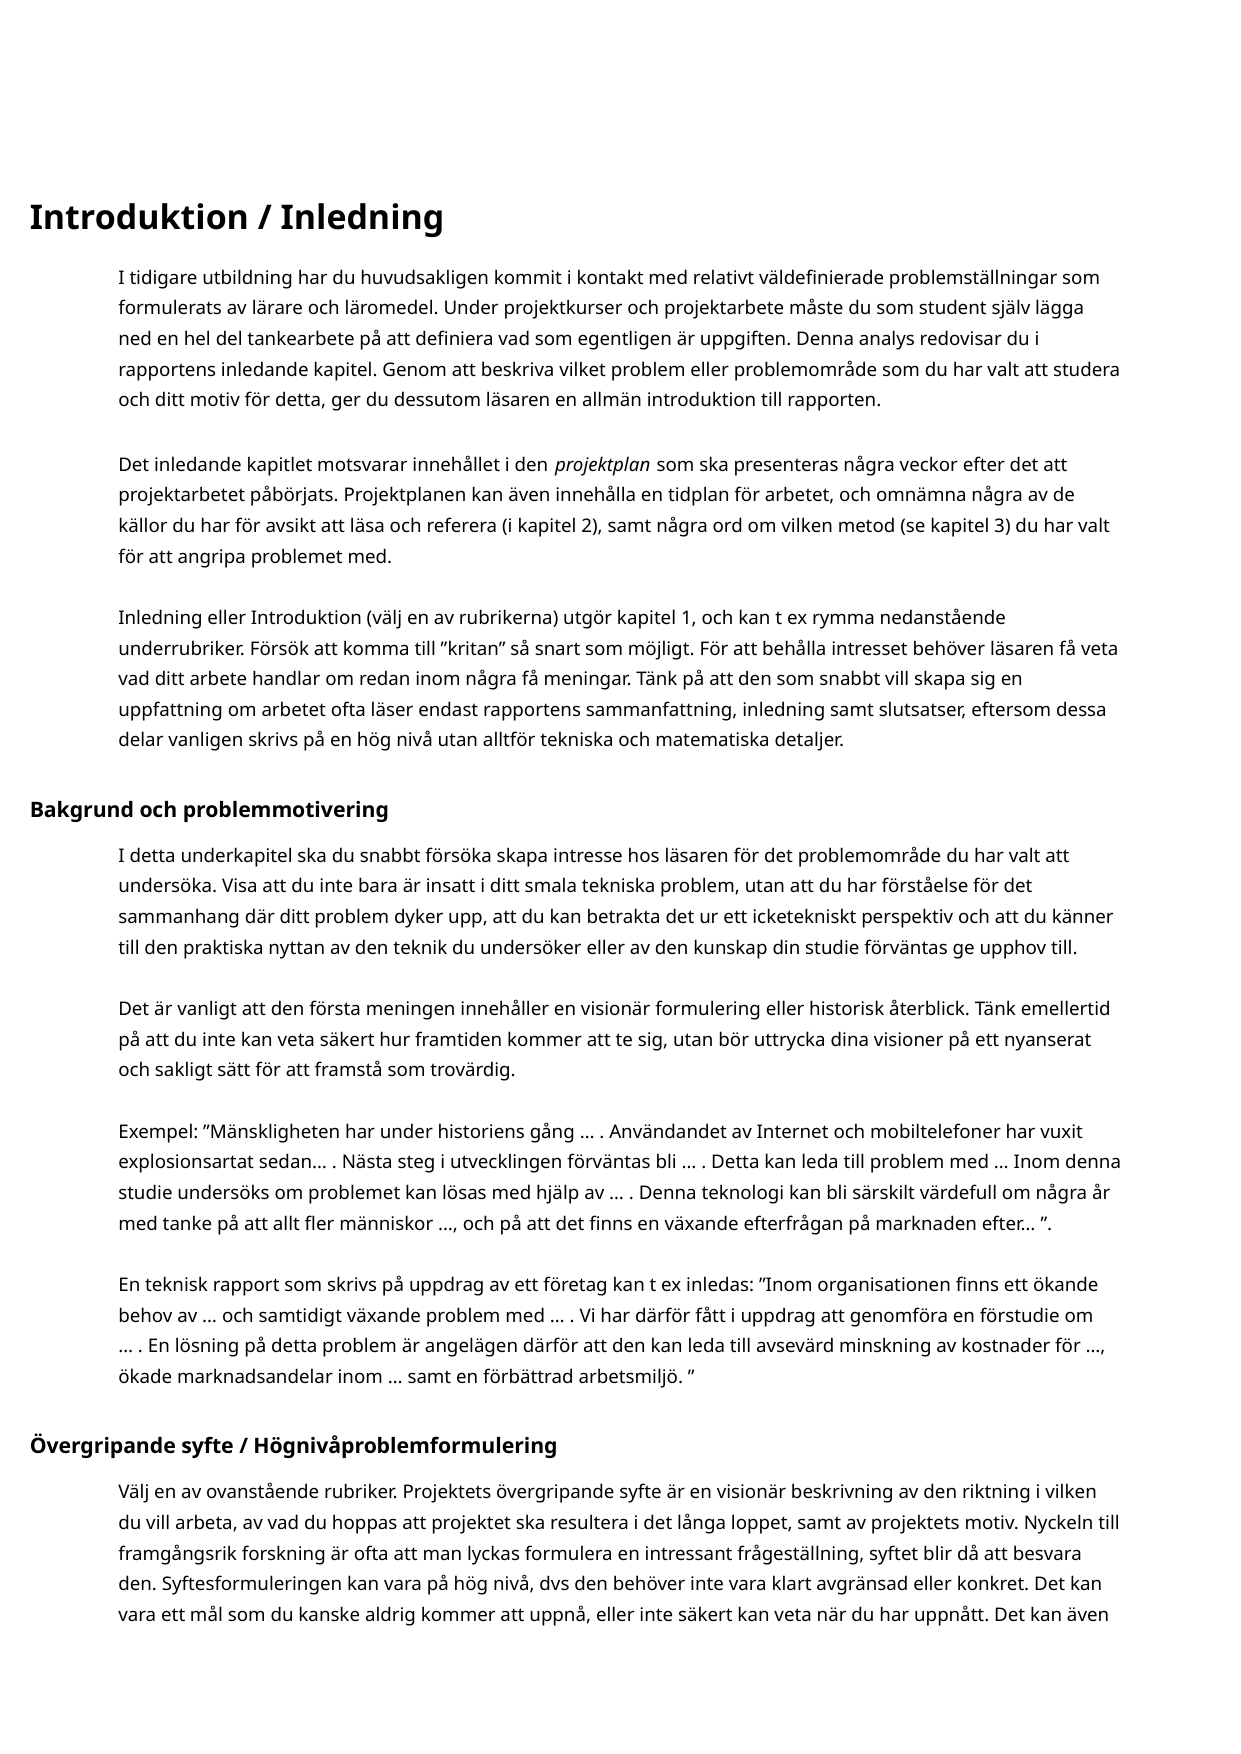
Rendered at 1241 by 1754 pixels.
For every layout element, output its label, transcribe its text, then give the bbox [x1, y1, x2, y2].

text Välj en av ovanstående rubriker. Projektets övergripande syfte är en visionär beskrivning av den riktning i vilken du vill arbeta, av vad du hoppas att projektet ska resultera i det långa loppet, samt av projektets motiv. Nyckeln till framgångsrik forskning är ofta att man lyckas formulera en intressant frågeställning, syftet blir då att besvara den. Syftesformuleringen kan vara på hög nivå, dvs den behöver inte vara klart avgränsad eller konkret. Det kan vara ett mål som du kanske aldrig kommer att uppnå, eller inte säkert kan veta när du har uppnått. Det kan även [118, 1478, 1122, 1627]
text I detta underkapitel ska du snabbt försöka skapa intresse hos läsaren för det problemområde du har valt att undersöka. Visa att du inte bara är insatt i ditt smala tekniska problem, utan att du har förståelse för det sammanhang där ditt problem dyker upp, att du kan betrakta det ur ett icketekniskt perspektiv och att du känner till den praktiska nyttan av den teknik du undersöker eller av den kunskap din studie förväntas ge upphov till. [118, 842, 1122, 959]
text Exempel: ”Mänskligheten har under historiens gång … . Användandet av Internet och mobiltelefoner har vuxit explosionsartat sedan… . Nästa steg i utvecklingen förväntas bli … . Detta kan leda till problem med … Inom denna studie undersöks om problemet kan lösas med hjälp av … . Denna teknologi kan bli särskilt värdefull om några år med tanke på att allt fler människor …, och på att det finns en växande efterfrågan på marknaden efter… ”. [118, 1118, 1122, 1235]
text I tidigare utbildning har du huvudsakligen kommit i kontakt med relativt väldefinierade problemställningar som formulerats av lärare och läromedel. Under projektkurser och projektarbete måste du som student själv lägga ned en hel del tankearbete på att definiera vad som egentligen är uppgiften. Denna analys redovisar du i rapportens inledande kapitel. Genom att beskriva vilket problem eller problemområde som du har valt att studera och ditt motiv för detta, ger du dessutom läsaren en allmän introduktion till rapporten. [118, 264, 1122, 412]
text En teknisk rapport som skrivs på uppdrag av ett företag kan t ex inledas: ”Inom organisationen finns ett ökande behov av … och samtidigt växande problem med … . Vi har därför fått i uppdrag att genomföra en förstudie om … . En lösning på detta problem är angelägen därför att den kan leda till avsevärd minskning av kostnader för …, ökade marknadsandelar inom … samt en förbättrad arbetsmiljö. ” [118, 1271, 1122, 1389]
text Det är vanligt att den första meningen innehåller en visionär formulering eller historisk återblick. Tänk emellertid på att du inte kan veta säkert hur framtiden kommer att te sig, utan bör uttrycka dina visioner på ett nyanserat och sakligt sätt för att framstå som trovärdig. [118, 995, 1122, 1082]
subtitle Bakgrund och problemmotivering [29, 794, 1122, 823]
text Det inledande kapitlet motsvarar innehållet i den projektplan som ska presenteras några veckor efter det att projektarbetet påbörjats. Projektplanen kan även innehålla en tidplan för arbetet, och omnämna några av de källor du har för avsikt att läsa och referera (i kapitel 2), samt några ord om vilken metod (se kapitel 3) du har valt för att angripa problemet med. [118, 448, 1122, 568]
text Inledning eller Introduktion (välj en av rubrikerna) utgör kapitel 1, och kan t ex rymma nedanstående underrubriker. Försök att komma till ”kritan” så snart som möjligt. För att behålla intresset behöver läsaren få veta vad ditt arbete handlar om redan inom några få meningar. Tänk på att den som snabbt vill skapa sig en uppfattning om arbetet ofta läser endast rapportens sammanfattning, inledning samt slutsatser, eftersom dessa delar vanligen skrivs på en hög nivå utan alltför tekniska och matematiska detaljer. [118, 604, 1122, 752]
subtitle Övergripande syfte / Högnivåproblemformulering [29, 1431, 1122, 1460]
subtitle Introduktion / Inledning [29, 193, 1122, 239]
